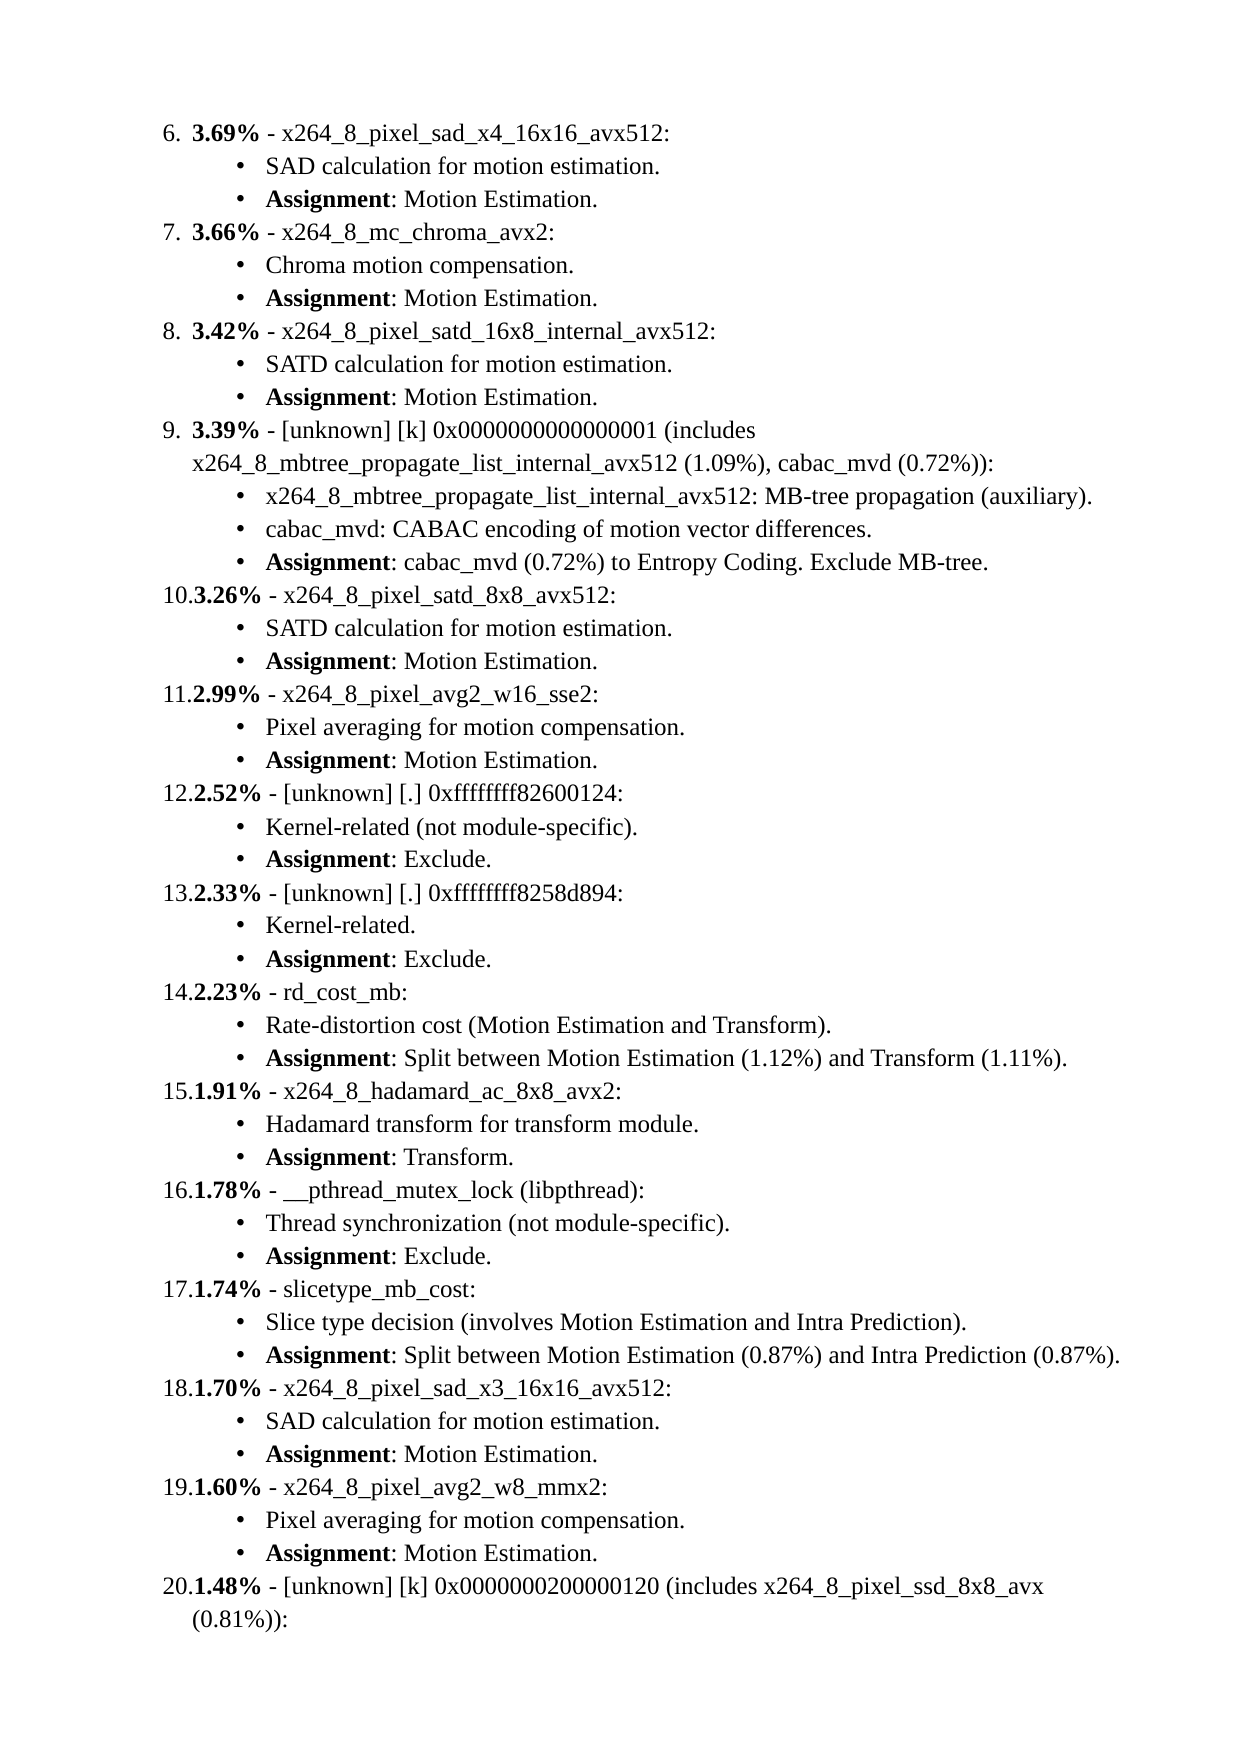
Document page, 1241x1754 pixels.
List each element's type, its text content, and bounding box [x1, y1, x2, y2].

list Chroma motion compensation. [236, 250, 1122, 279]
list Assignment: Exclude. [236, 1241, 1122, 1269]
list 1.74% - slicetype_mb_cost: [162, 1274, 1122, 1303]
list 1.48% - [unknown] [k] 0x0000000200000120 (includes x264_8_pixel_ssd_8x8_avx (0.81%)): [162, 1571, 1122, 1633]
list 3.69% - x264_8_pixel_sad_x4_16x16_avx512: [162, 118, 1122, 147]
list Pixel averaging for motion compensation. [236, 1505, 1122, 1534]
list cabac_mvd: CABAC encoding of motion vector differences. [236, 514, 1122, 543]
list Assignment: Split between Motion Estimation (1.12%) and Transform (1.11%). [236, 1043, 1122, 1071]
list x264_8_mbtree_propagate_list_internal_avx512: MB-tree propagation (auxiliary). [236, 481, 1122, 510]
list 3.66% - x264_8_mc_chroma_avx2: [162, 217, 1122, 246]
list Assignment: Exclude. [236, 844, 1122, 873]
list 2.33% - [unknown] [.] 0xffffffff8258d894: [162, 878, 1122, 906]
list Slice type decision (involves Motion Estimation and Intra Prediction). [236, 1307, 1122, 1336]
list Rate-distortion cost (Motion Estimation and Transform). [236, 1010, 1122, 1038]
list Assignment: Motion Estimation. [236, 1538, 1122, 1567]
list 3.39% - [unknown] [k] 0x0000000000000001 (includes x264_8_mbtree_propagate_list_internal_avx512 (1.09%), cabac_mvd (0.72%)): [162, 415, 1122, 477]
list 1.60% - x264_8_pixel_avg2_w8_mmx2: [162, 1472, 1122, 1501]
list Assignment: cabac_mvd (0.72%) to Entropy Coding. Exclude MB-tree. [236, 547, 1122, 576]
list Kernel-related. [236, 911, 1122, 939]
list 1.70% - x264_8_pixel_sad_x3_16x16_avx512: [162, 1373, 1122, 1402]
list 2.52% - [unknown] [.] 0xffffffff82600124: [162, 778, 1122, 807]
list SAD calculation for motion estimation. [236, 1406, 1122, 1435]
list Kernel-related (not module-specific). [236, 812, 1122, 840]
list SAD calculation for motion estimation. [236, 151, 1122, 180]
list Thread synchronization (not module-specific). [236, 1208, 1122, 1237]
list 1.91% - x264_8_hadamard_ac_8x8_avx2: [162, 1076, 1122, 1104]
list 1.78% - __pthread_mutex_lock (libpthread): [162, 1175, 1122, 1203]
list Assignment: Motion Estimation. [236, 646, 1122, 675]
list Hadamard transform for transform module. [236, 1109, 1122, 1137]
list Pixel averaging for motion compensation. [236, 712, 1122, 741]
list Assignment: Motion Estimation. [236, 746, 1122, 774]
list SATD calculation for motion estimation. [236, 613, 1122, 642]
list Assignment: Exclude. [236, 944, 1122, 972]
list 3.26% - x264_8_pixel_satd_8x8_avx512: [162, 580, 1122, 609]
list SATD calculation for motion estimation. [236, 349, 1122, 378]
list 3.42% - x264_8_pixel_satd_16x8_internal_avx512: [162, 316, 1122, 345]
list Assignment: Transform. [236, 1142, 1122, 1171]
list 2.99% - x264_8_pixel_avg2_w16_sse2: [162, 679, 1122, 708]
list Assignment: Split between Motion Estimation (0.87%) and Intra Prediction (0.87%). [236, 1340, 1122, 1369]
list Assignment: Motion Estimation. [236, 184, 1122, 213]
list Assignment: Motion Estimation. [236, 1439, 1122, 1468]
list Assignment: Motion Estimation. [236, 283, 1122, 312]
list Assignment: Motion Estimation. [236, 382, 1122, 411]
list 2.23% - rd_cost_mb: [162, 977, 1122, 1005]
